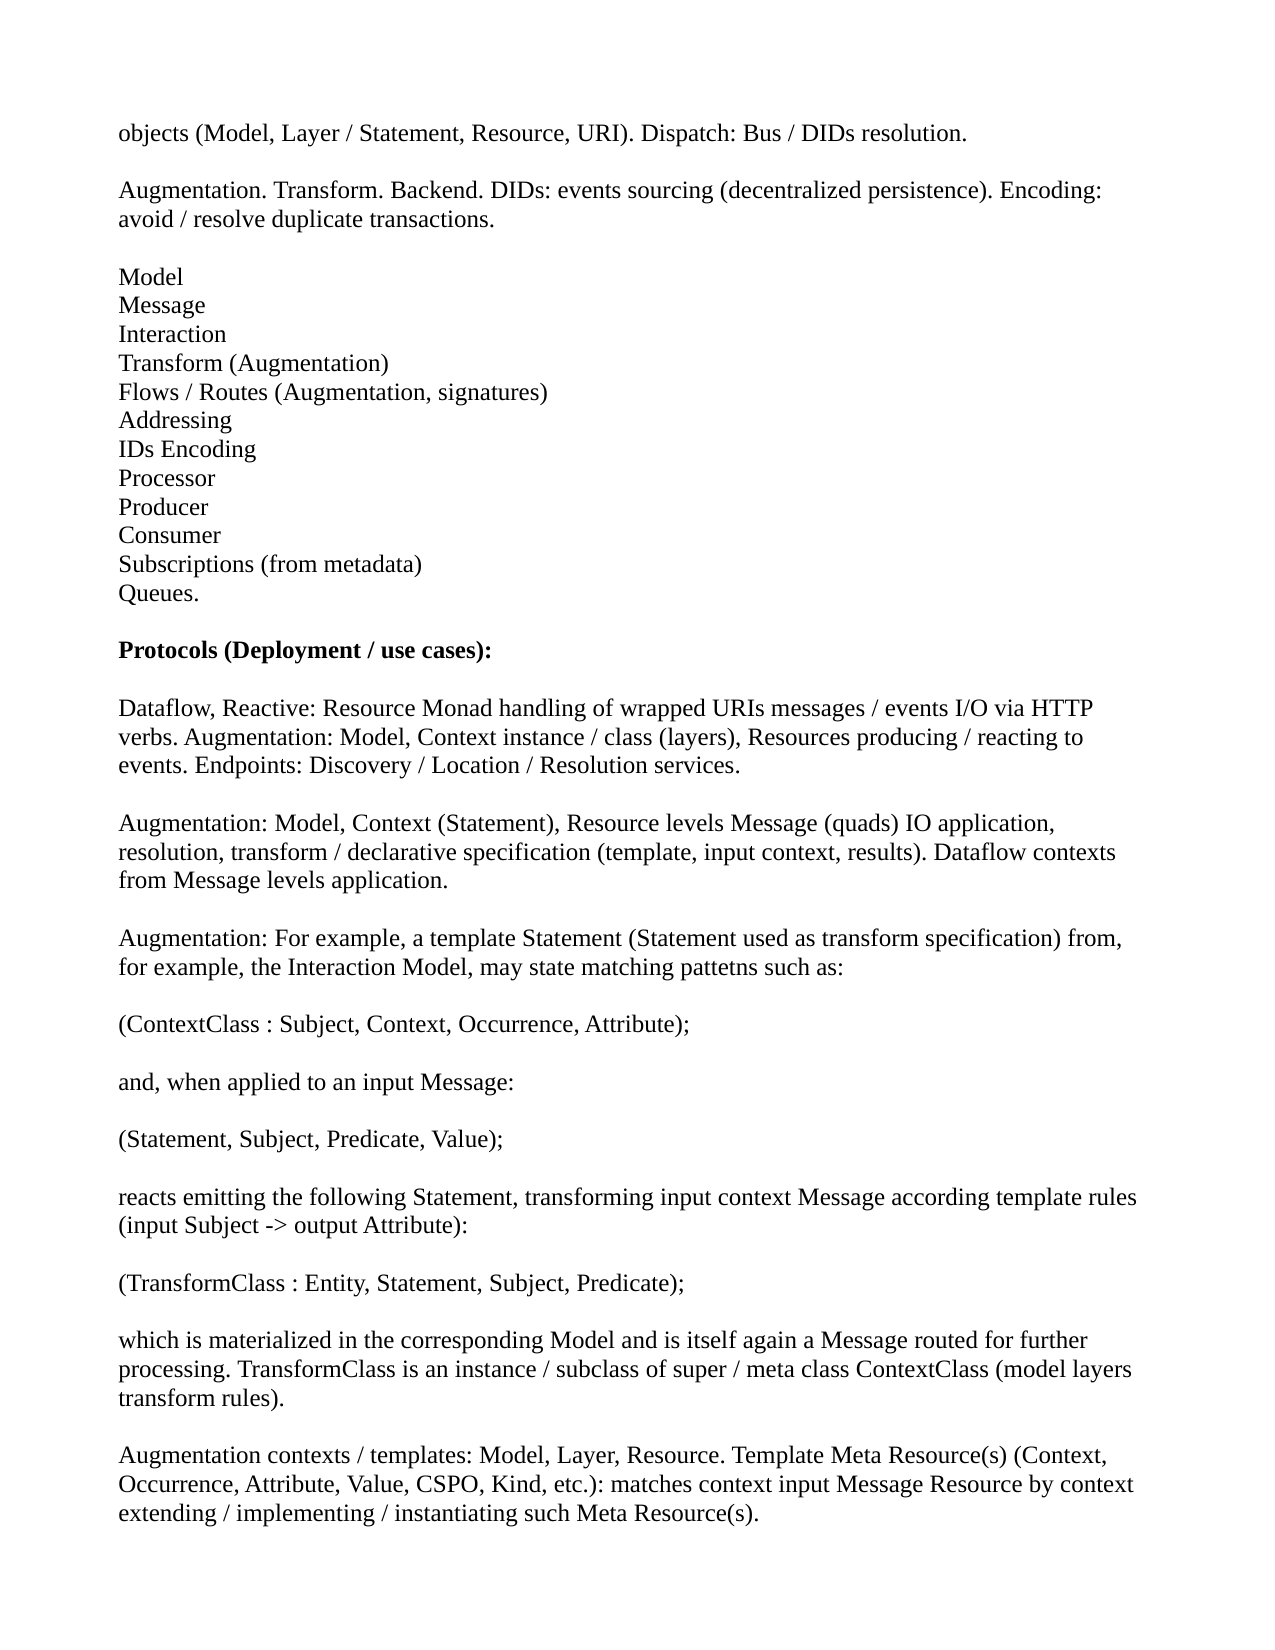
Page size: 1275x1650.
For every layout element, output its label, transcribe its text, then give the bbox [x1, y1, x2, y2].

text Model [118, 262, 1157, 291]
text Augmentation: Model, Context (Statement), Resource levels Message (quads) IO application, resolution, transform / declarative specification (template, input context, results). Dataflow contexts from Message levels application. [118, 808, 1157, 894]
text Producer [118, 492, 1157, 521]
text (ContextClass : Subject, Context, Occurrence, Attribute); [118, 1009, 1157, 1038]
text Augmentation contexts / templates: Model, Layer, Resource. Template Meta Resource(s) (Context, Occurrence, Attribute, Value, CSPO, Kind, etc.): matches context input Message Resource by context extending / implementing / instantiating such Meta Resource(s). [118, 1441, 1157, 1527]
text Queues. [118, 578, 1157, 607]
text Flows / Routes (Augmentation, signatures) [118, 377, 1157, 406]
text Message [118, 291, 1157, 319]
text Consumer [118, 521, 1157, 549]
text Augmentation. Transform. Backend. DIDs: events sourcing (decentralized persistence). Encoding: avoid / resolve duplicate transactions. [118, 176, 1157, 233]
text reacts emitting the following Statement, transforming input context Message according template rules (input Subject -> output Attribute): [118, 1182, 1157, 1239]
text objects (Model, Layer / Statement, Resource, URI). Dispatch: Bus / DIDs resolution. [118, 118, 1157, 147]
text Addressing [118, 406, 1157, 434]
text Augmentation: For example, a template Statement (Statement used as transform specification) from, for example, the Interaction Model, may state matching pattetns such as: [118, 923, 1157, 981]
text Dataflow, Reactive: Resource Monad handling of wrapped URIs messages / events I/O via HTTP verbs. Augmentation: Model, Context instance / class (layers), Resources producing / reacting to events. Endpoints: Discovery / Location / Resolution services. [118, 693, 1157, 779]
text Interaction [118, 319, 1157, 348]
text IDs Encoding [118, 434, 1157, 463]
text and, when applied to an input Message: [118, 1067, 1157, 1096]
text Transform (Augmentation) [118, 348, 1157, 377]
text which is materialized in the corresponding Model and is itself again a Message routed for further processing. TransformClass is an instance / subclass of super / meta class ContextClass (model layers transform rules). [118, 1326, 1157, 1412]
text (Statement, Subject, Predicate, Value); [118, 1124, 1157, 1153]
text Subscriptions (from metadata) [118, 549, 1157, 578]
text Processor [118, 463, 1157, 492]
text (TransformClass : Entity, Statement, Subject, Predicate); [118, 1268, 1157, 1297]
text Protocols (Deployment / use cases): [118, 636, 1157, 664]
